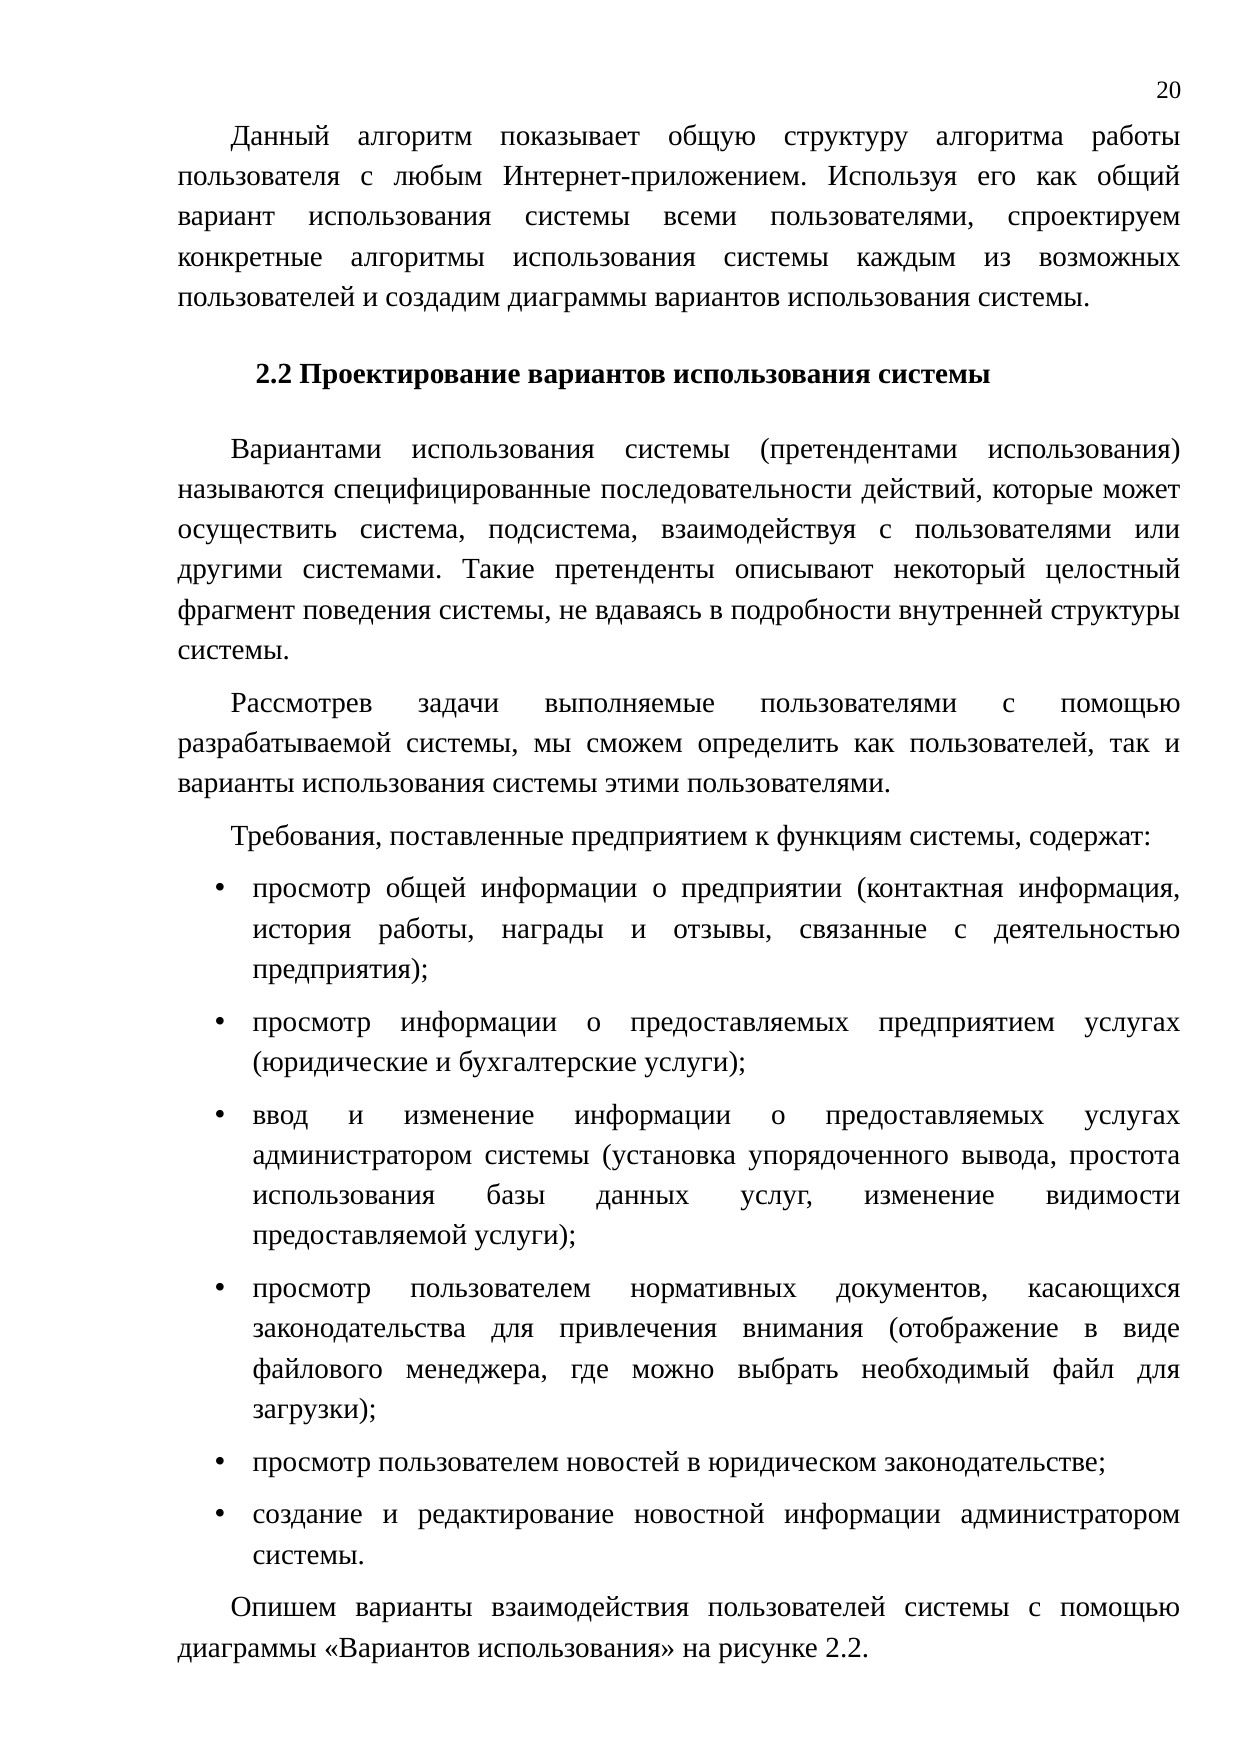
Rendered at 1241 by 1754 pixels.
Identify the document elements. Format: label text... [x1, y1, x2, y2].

text Требования, поставленные предприятием к функциям системы, содержат: [177, 818, 1181, 851]
list ввод и изменение информации о предоставляемых услугах администратором системы (установка упорядоченного вывода, простота использования базы данных услуг, изменение видимости предоставляемой услуги); [215, 1097, 1181, 1251]
list просмотр общей информации о предприятии (контактная информация, история работы, награды и отзывы, связанные с деятельностью предприятия); [215, 871, 1181, 984]
list просмотр информации о предоставляемых предприятием услугах (юридические и бухгалтерские услуги); [215, 1004, 1181, 1078]
list создание и редактирование новостной информации администратором системы. [215, 1496, 1181, 1570]
list просмотр пользователем новостей в юридическом законодательстве; [215, 1444, 1181, 1477]
text Данный алгоритм показывает общую структуру алгоритма работы пользователя с любым Интернет-приложением. Используя его как общий вариант использования системы всеми пользователями, спроектируем конкретные алгоритмы использования системы каждым из возможных пользователей и создадим диаграммы вариантов использования системы. [177, 118, 1181, 312]
subtitle Проектирование вариантов использования системы [177, 356, 1181, 390]
text Рассмотрев задачи выполняемые пользователями с помощью разрабатываемой системы, мы сможем определить как пользователей, так и варианты использования системы этими пользователями. [177, 685, 1181, 799]
text Опишем варианты взаимодействия пользователей системы с помощью диаграммы «Вариантов использования» на рисунке 2.2. [177, 1589, 1181, 1663]
list просмотр пользователем нормативных документов, касающихся законодательства для привлечения внимания (отображение в виде файлового менеджера, где можно выбрать необходимый файл для загрузки); [215, 1270, 1181, 1424]
text Вариантами использования системы (претендентами использования) называются специфицированные последовательности действий, которые может осуществить система, подсистема, взаимодействуя с пользователями или другими системами. Такие претенденты описывают некоторый целостный фрагмент поведения системы, не вдаваясь в подробности внутренней структуры системы. [177, 431, 1181, 666]
